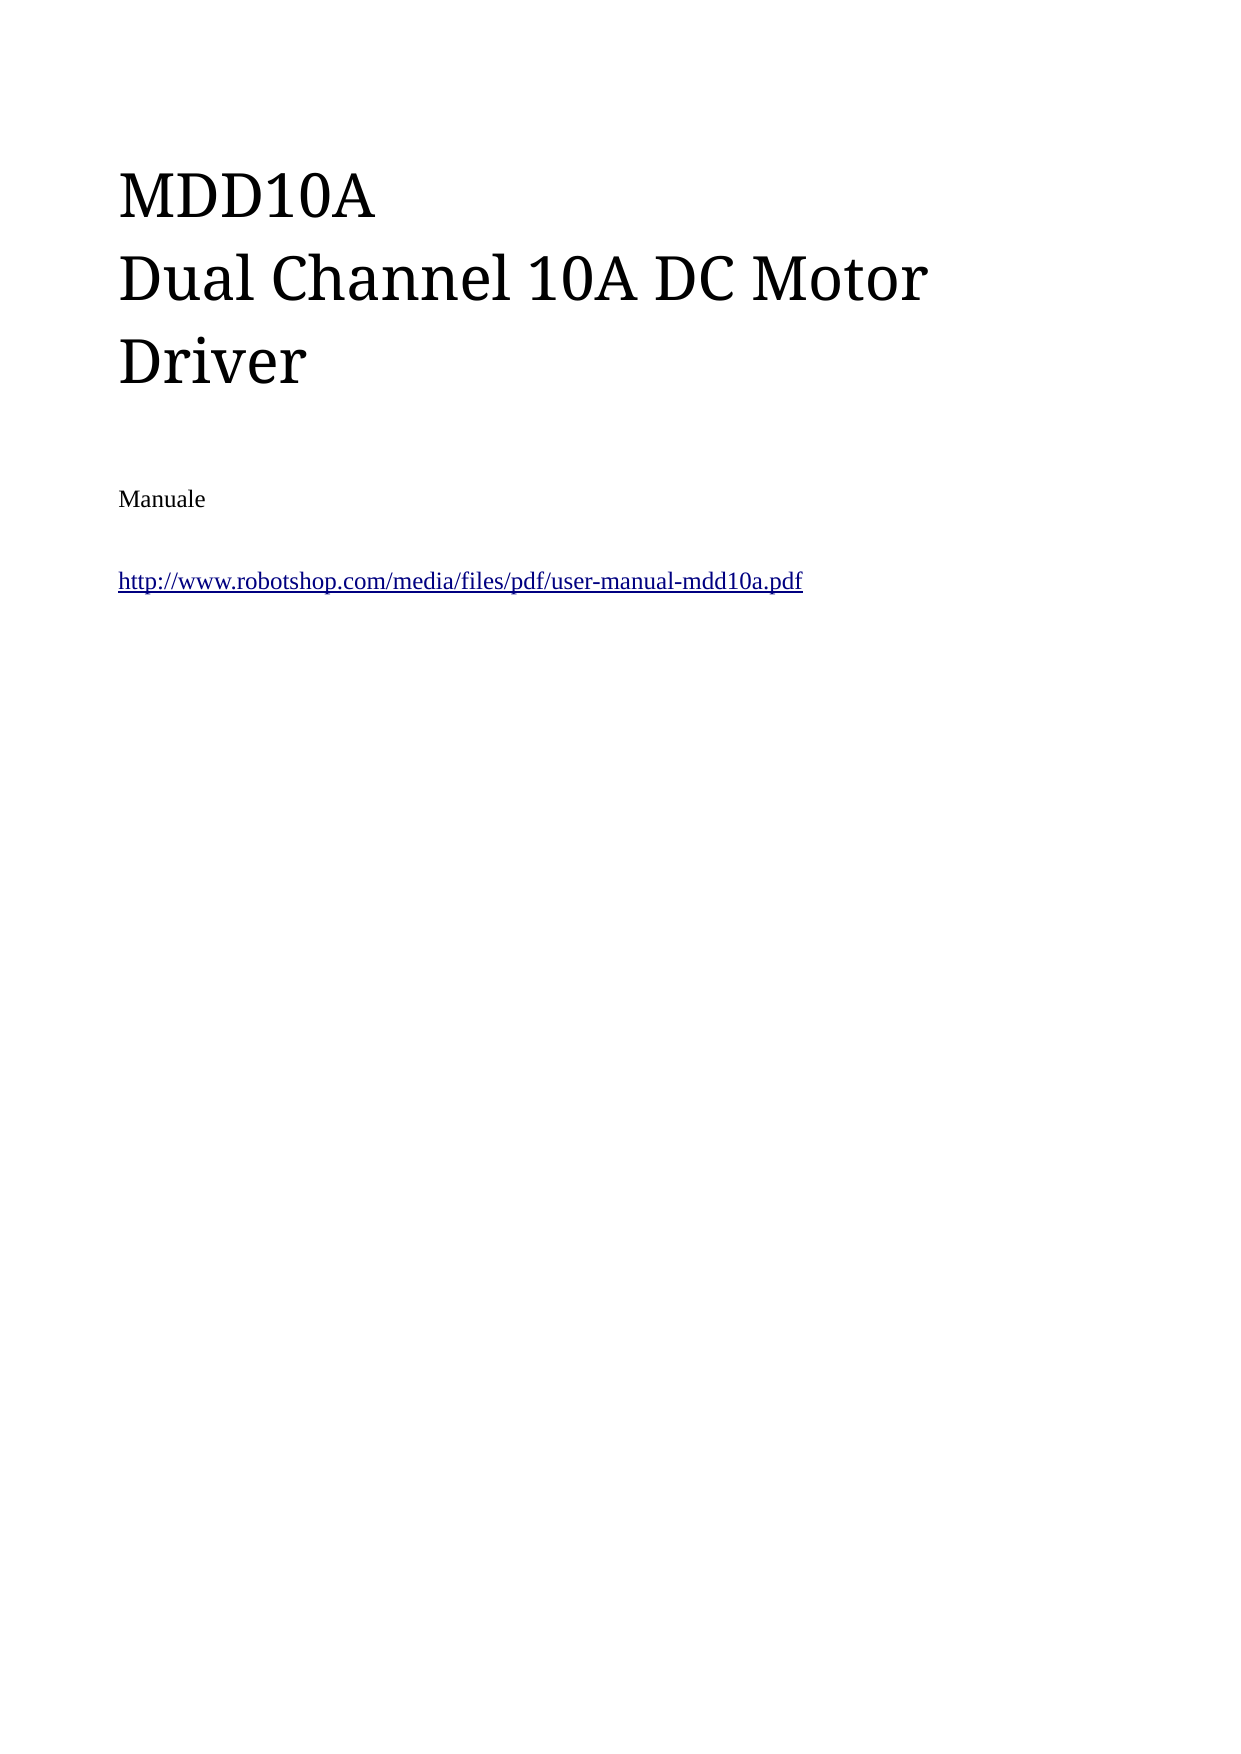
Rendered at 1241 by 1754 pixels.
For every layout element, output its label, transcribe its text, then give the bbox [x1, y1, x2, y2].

text MDD10A [118, 152, 1122, 235]
text Dual Channel 10A DC Motor Driver [118, 235, 1122, 401]
text Manuale [118, 484, 1122, 512]
text http://www.robotshop.com/media/files/pdf/user-manual-mdd10a.pdf [118, 566, 1122, 595]
